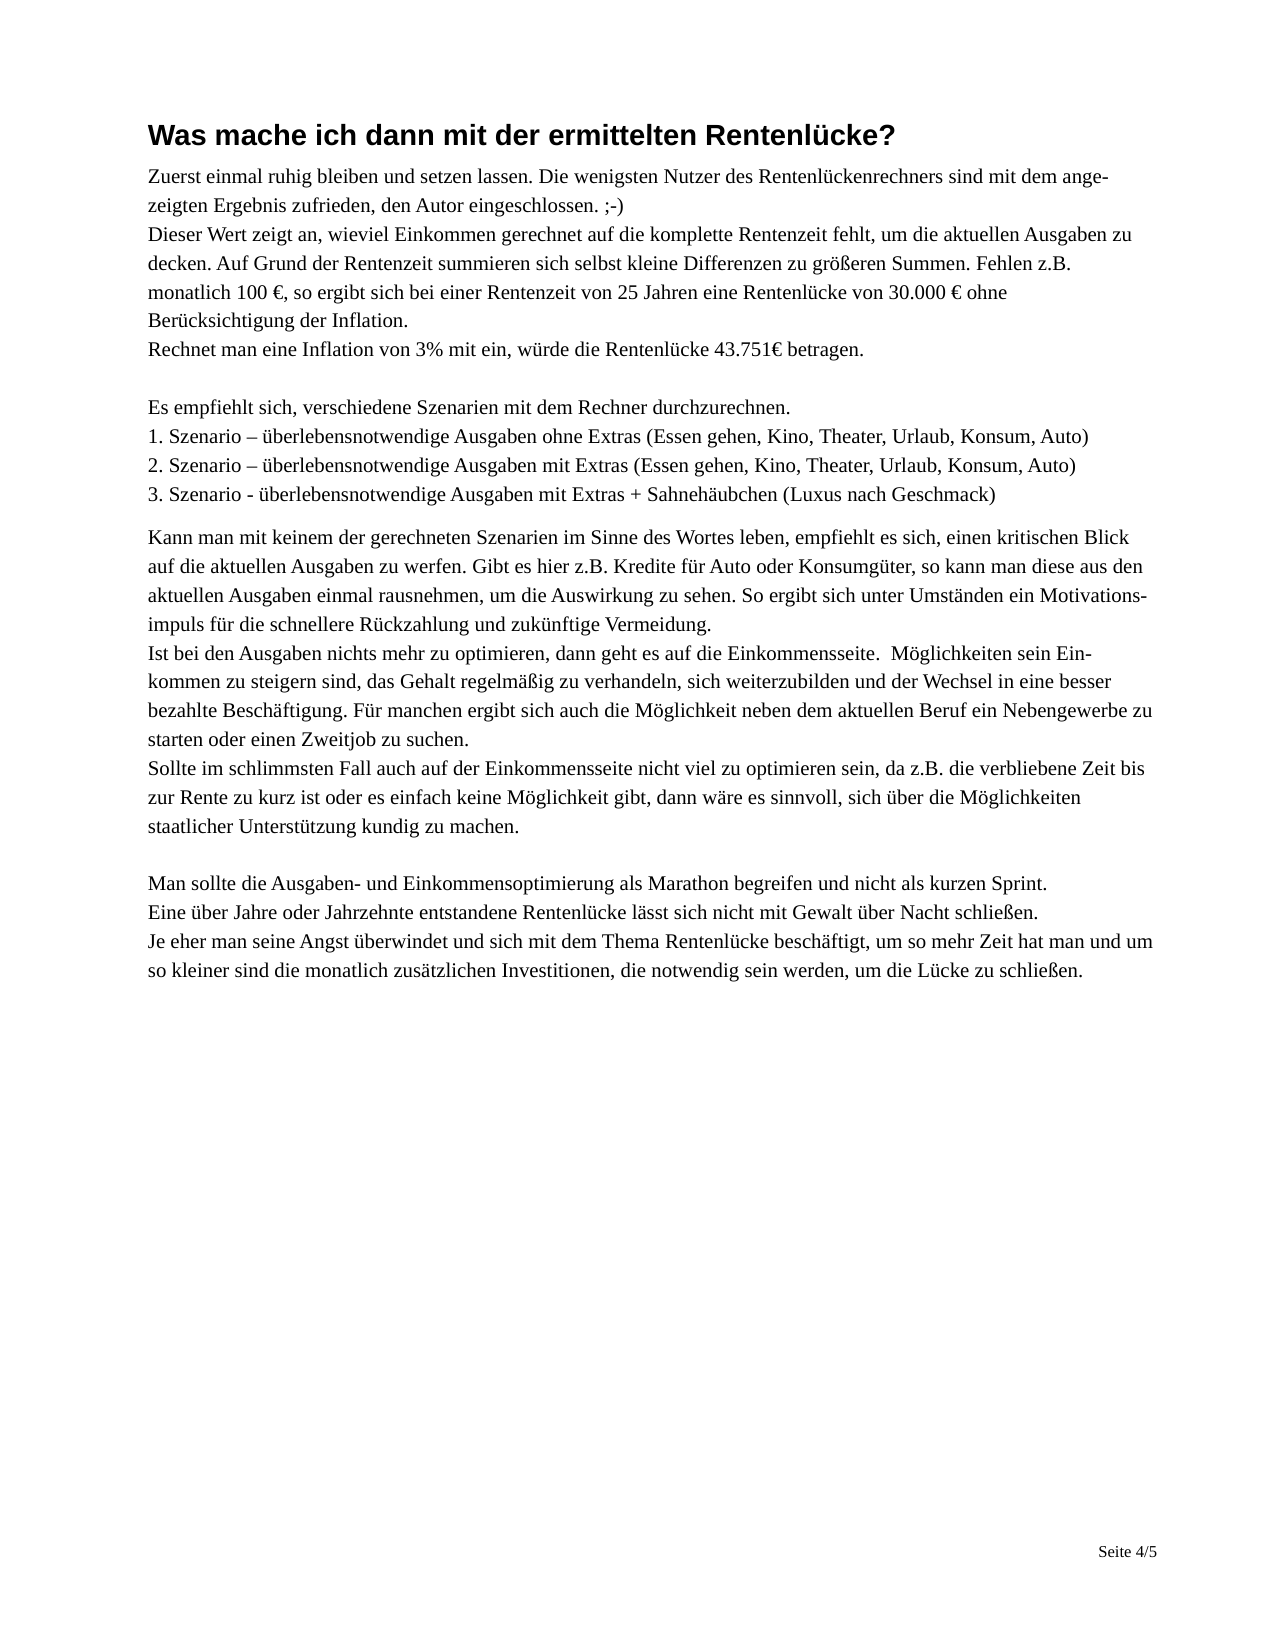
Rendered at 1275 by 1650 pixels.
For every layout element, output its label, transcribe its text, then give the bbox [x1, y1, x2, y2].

text Zuerst einmal ruhig bleiben und setzen lassen. Die wenigsten Nutzer des Rentenlückenrechners sind mit dem ange-zeigten Ergebnis zufrieden, den Autor eingeschlossen. ;-) Dieser Wert zeigt an, wieviel Einkommen gerechnet auf die komplette Rentenzeit fehlt, um die aktuellen Ausgaben zu decken. Auf Grund der Rentenzeit summieren sich selbst kleine Differenzen zu größeren Summen. Fehlen z.B. monatlich 100 €, so ergibt sich bei einer Rentenzeit von 25 Jahren eine Rentenlücke von 30.000 € ohne Berücksichtigung der Inflation. Rechnet man eine Inflation von 3% mit ein, würde die Rentenlücke 43.751€ betragen. Es empfiehlt sich, verschiedene Szenarien mit dem Rechner durchzurechnen. 1. Szenario – überlebensnotwendige Ausgaben ohne Extras (Essen gehen, Kino, Theater, Urlaub, Konsum, Auto) 2. Szenario – überlebensnotwendige Ausgaben mit Extras (Essen gehen, Kino, Theater, Urlaub, Konsum, Auto) 3. Szenario - überlebensnotwendige Ausgaben mit Extras + Sahnehäubchen (Luxus nach Geschmack) [148, 164, 1157, 506]
text Kann man mit keinem der gerechneten Szenarien im Sinne des Wortes leben, empfiehlt es sich, einen kritischen Blick auf die aktuellen Ausgaben zu werfen. Gibt es hier z.B. Kredite für Auto oder Konsumgüter, so kann man diese aus den aktuellen Ausgaben einmal rausnehmen, um die Auswirkung zu sehen. So ergibt sich unter Umständen ein Motivations-impuls für die schnellere Rückzahlung und zukünftige Vermeidung. Ist bei den Ausgaben nichts mehr zu optimieren, dann geht es auf die Einkommensseite. Möglichkeiten sein Ein-kommen zu steigern sind, das Gehalt regelmäßig zu verhandeln, sich weiterzubilden und der Wechsel in eine besser bezahlte Beschäftigung. Für manchen ergibt sich auch die Möglichkeit neben dem aktuellen Beruf ein Nebengewerbe zu starten oder einen Zweitjob zu suchen. Sollte im schlimmsten Fall auch auf der Einkommensseite nicht viel zu optimieren sein, da z.B. die verbliebene Zeit bis zur Rente zu kurz ist oder es einfach keine Möglichkeit gibt, dann wäre es sinnvoll, sich über die Möglichkeiten staatlicher Unterstützung kundig zu machen. Man sollte die Ausgaben- und Einkommensoptimierung als Marathon begreifen und nicht als kurzen Sprint. Eine über Jahre oder Jahrzehnte entstandene Rentenlücke lässt sich nicht mit Gewalt über Nacht schließen. Je eher man seine Angst überwindet und sich mit dem Thema Rentenlücke beschäftigt, um so mehr Zeit hat man und um so kleiner sind die monatlich zusätzlichen Investitionen, die notwendig sein werden, um die Lücke zu schließen. [148, 525, 1157, 1011]
subtitle Was mache ich dann mit der ermittelten Rentenlücke? [148, 118, 1157, 152]
